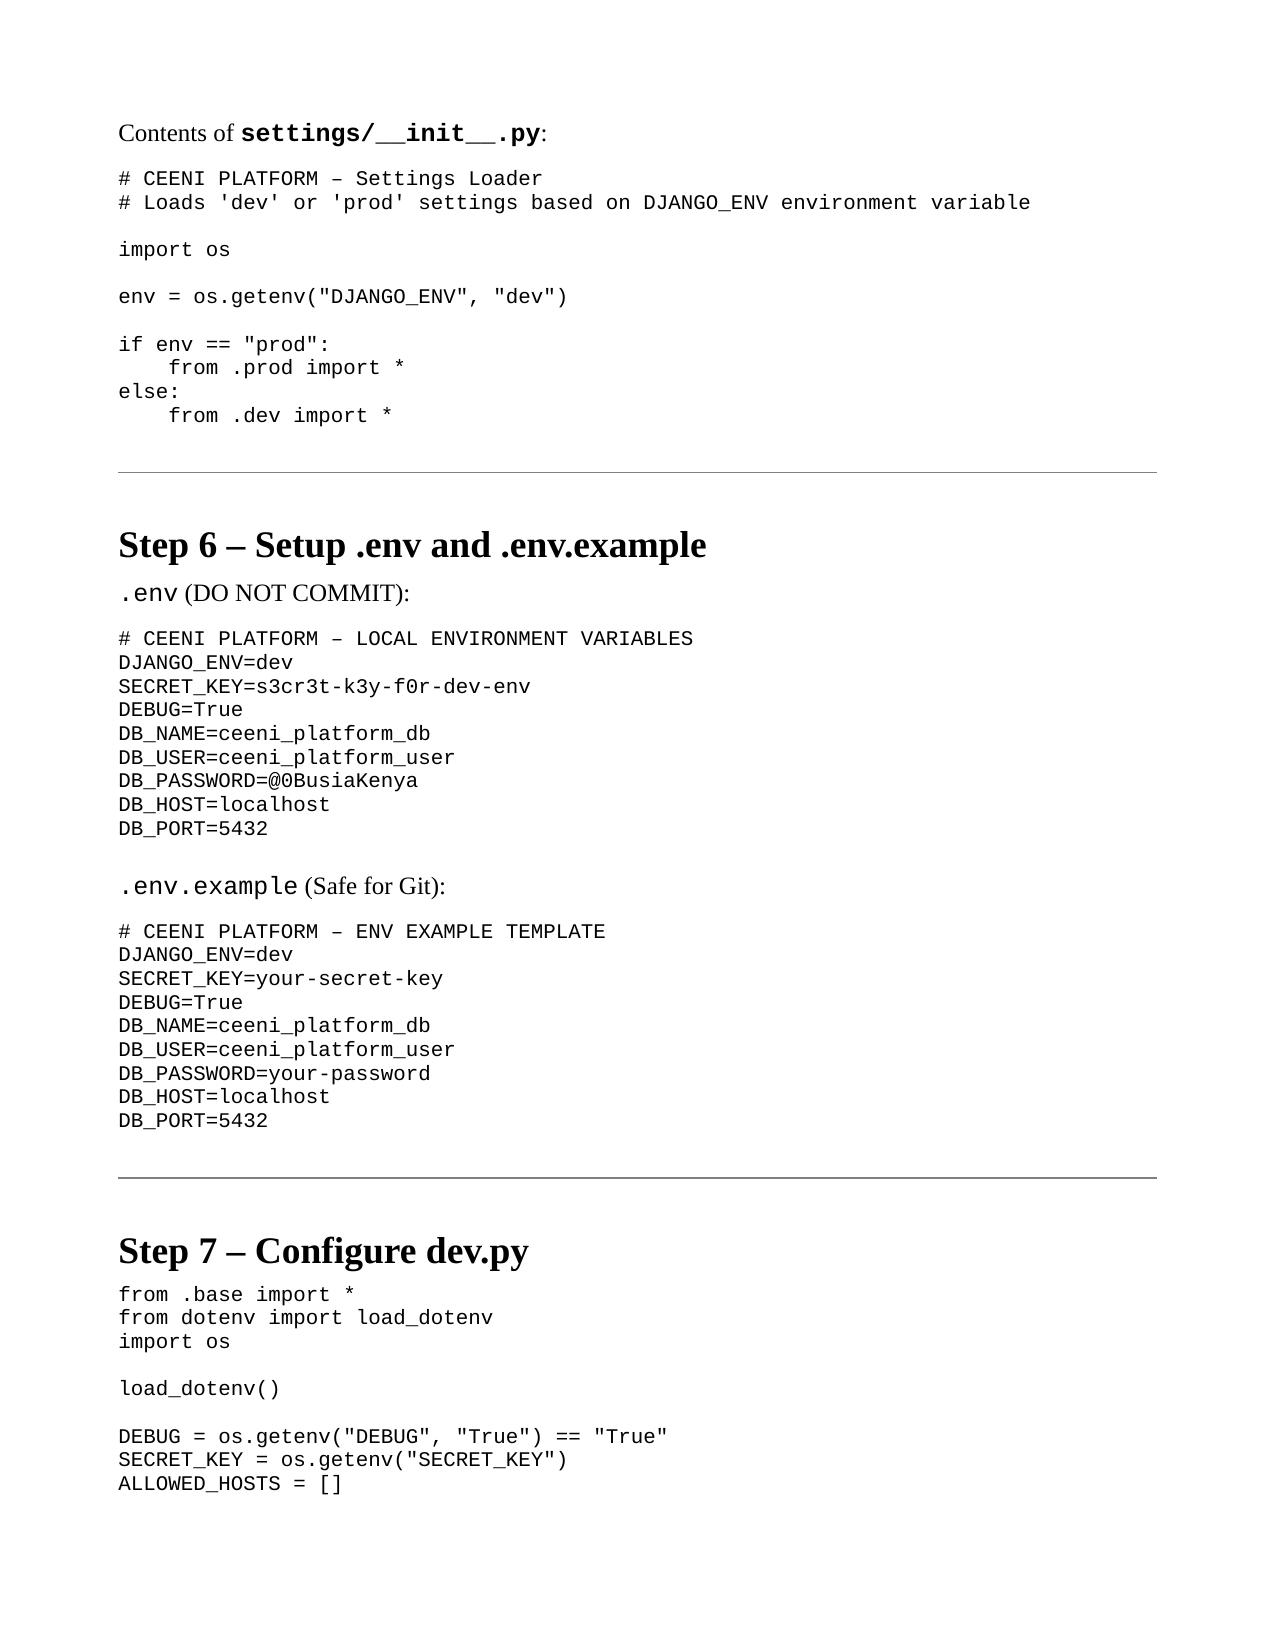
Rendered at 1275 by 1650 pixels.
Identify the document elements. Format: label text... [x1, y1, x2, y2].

text DB_NAME=ceeni_platform_db [118, 723, 1157, 747]
text .env (DO NOT COMMIT): [118, 578, 1157, 609]
text DB_NAME=ceeni_platform_db [118, 1015, 1157, 1039]
text load_dotenv() [118, 1378, 1157, 1402]
text # CEENI PLATFORM – ENV EXAMPLE TEMPLATE [118, 921, 1157, 944]
text DB_USER=ceeni_platform_user [118, 1039, 1157, 1063]
text SECRET_KEY=s3cr3t-k3y-f0r-dev-env [118, 676, 1157, 699]
text DB_PASSWORD=@0BusiaKenya [118, 770, 1157, 794]
text from .dev import * [118, 404, 1157, 428]
text from .prod import * [118, 357, 1157, 381]
text # Loads 'dev' or 'prod' settings based on DJANGO_ENV environment variable [118, 192, 1157, 215]
text SECRET_KEY=your-secret-key [118, 968, 1157, 992]
text Contents of settings/__init__.py: [118, 118, 1157, 149]
text DEBUG=True [118, 699, 1157, 723]
text from .base import * [118, 1284, 1157, 1307]
text env = os.getenv("DJANGO_ENV", "dev") [118, 286, 1157, 310]
text DB_PASSWORD=your-password [118, 1063, 1157, 1086]
text DB_HOST=localhost [118, 1086, 1157, 1110]
text ALLOWED_HOSTS = [] [118, 1473, 1157, 1497]
text SECRET_KEY = os.getenv("SECRET_KEY") [118, 1449, 1157, 1473]
text DEBUG=True [118, 992, 1157, 1015]
text import os [118, 1331, 1157, 1355]
text DJANGO_ENV=dev [118, 944, 1157, 968]
subtitle Step 6 – Setup .env and .env.example [118, 523, 1157, 566]
subtitle Step 7 – Configure dev.py [118, 1228, 1157, 1271]
text from dotenv import load_dotenv [118, 1307, 1157, 1331]
text .env.example (Safe for Git): [118, 871, 1157, 902]
text DJANGO_ENV=dev [118, 652, 1157, 676]
text DEBUG = os.getenv("DEBUG", "True") == "True" [118, 1426, 1157, 1449]
text DB_HOST=localhost [118, 794, 1157, 818]
text # CEENI PLATFORM – LOCAL ENVIRONMENT VARIABLES [118, 628, 1157, 652]
text # CEENI PLATFORM – Settings Loader [118, 168, 1157, 192]
text DB_USER=ceeni_platform_user [118, 747, 1157, 770]
text DB_PORT=5432 [118, 1110, 1157, 1133]
text else: [118, 381, 1157, 404]
text if env == "prod": [118, 334, 1157, 357]
text DB_PORT=5432 [118, 818, 1157, 841]
text import os [118, 239, 1157, 263]
